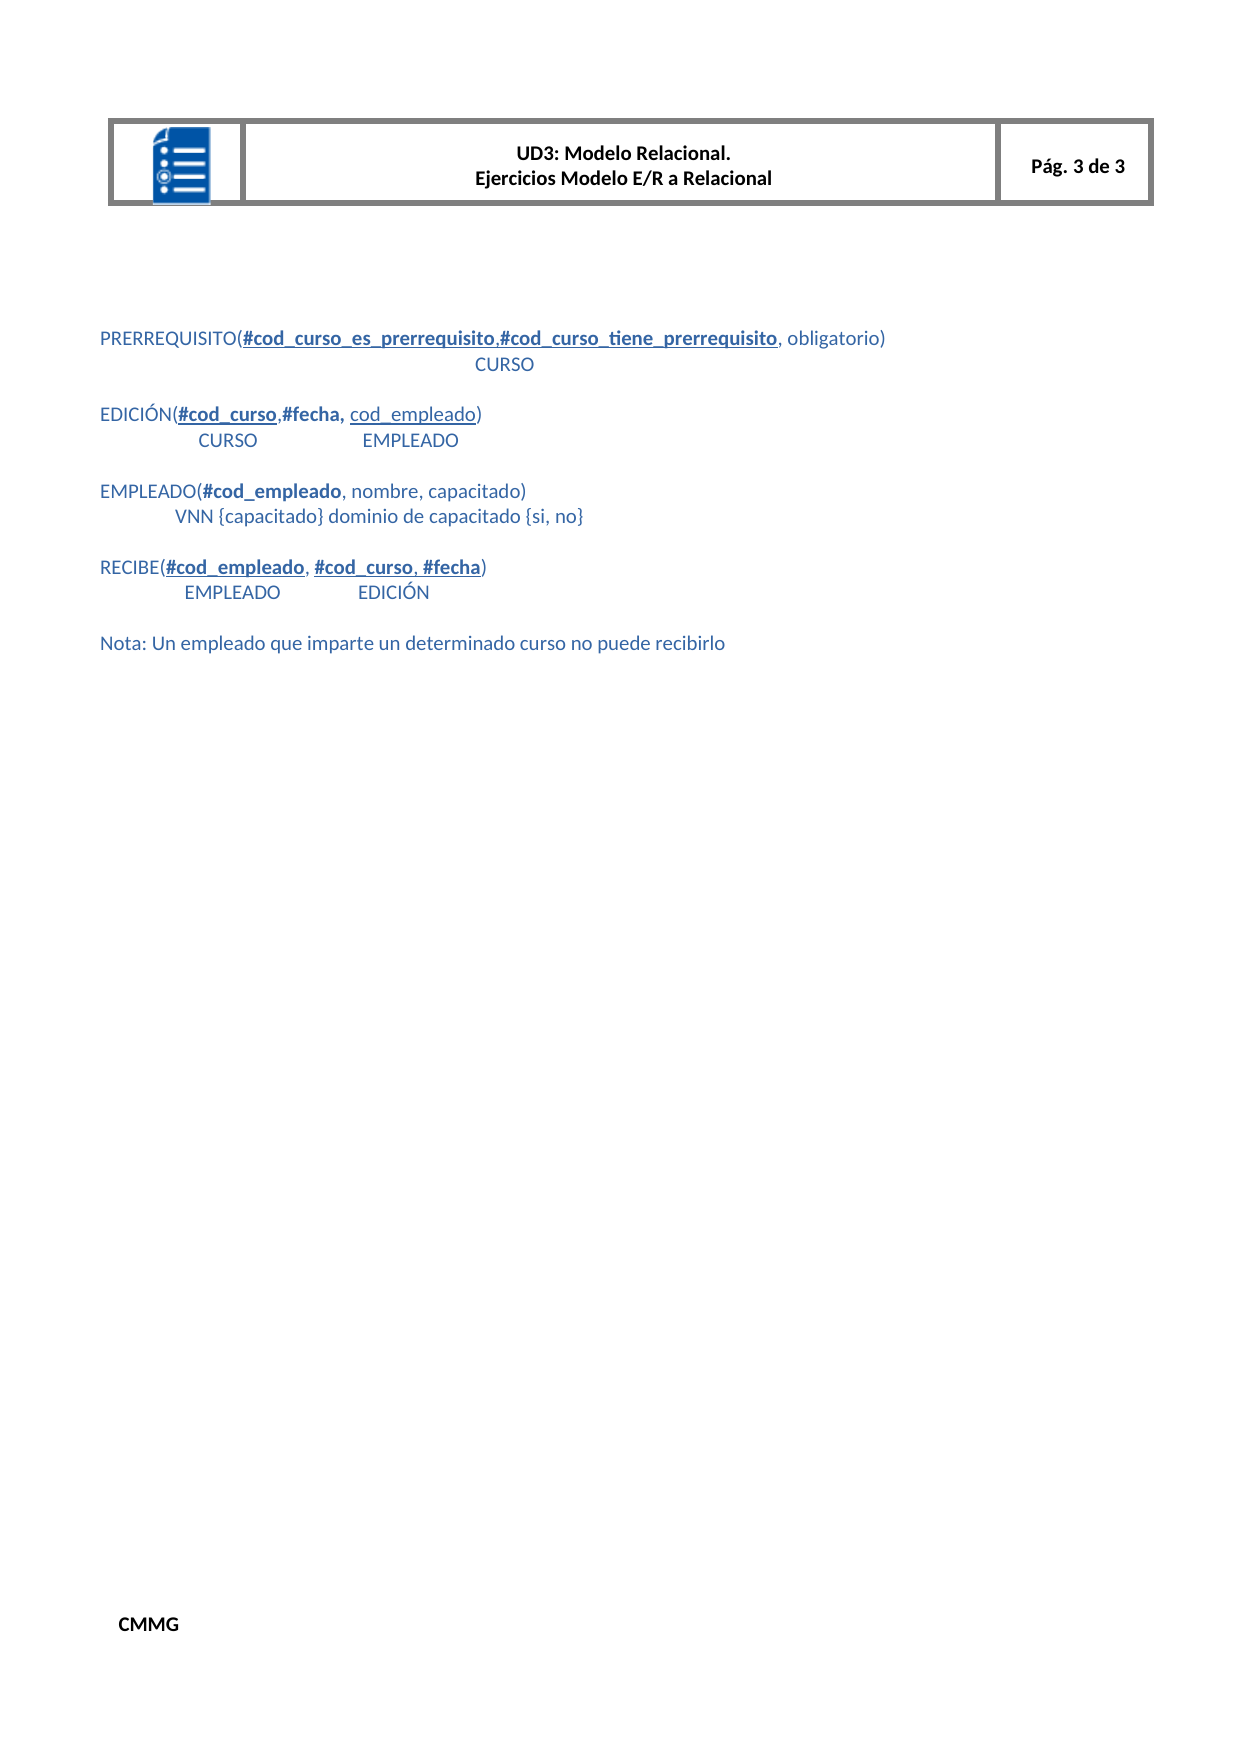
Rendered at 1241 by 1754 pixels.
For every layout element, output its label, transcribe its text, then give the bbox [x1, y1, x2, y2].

text EMPLEADO(#cod_empleado, nombre, capacitado) [100, 478, 1171, 503]
text PRERREQUISITO(#cod_curso_es_prerrequisito,#cod_curso_tiene_prerrequisito, obligatorio) [100, 325, 1171, 351]
text EDICIÓN(#cod_curso,#fecha, cod_empleado) [100, 402, 1171, 427]
text VNN {capacitado} dominio de capacitado {si, no} [100, 503, 1171, 529]
text CURSO EMPLEADO [100, 427, 1171, 452]
picture [152, 127, 211, 205]
text EMPLEADO EDICIÓN [100, 579, 1171, 605]
text CURSO [100, 351, 1171, 376]
text RECIBE(#cod_empleado, #cod_curso, #fecha) [100, 554, 1171, 579]
text Nota: Un empleado que imparte un determinado curso no puede recibirlo [100, 630, 1171, 656]
